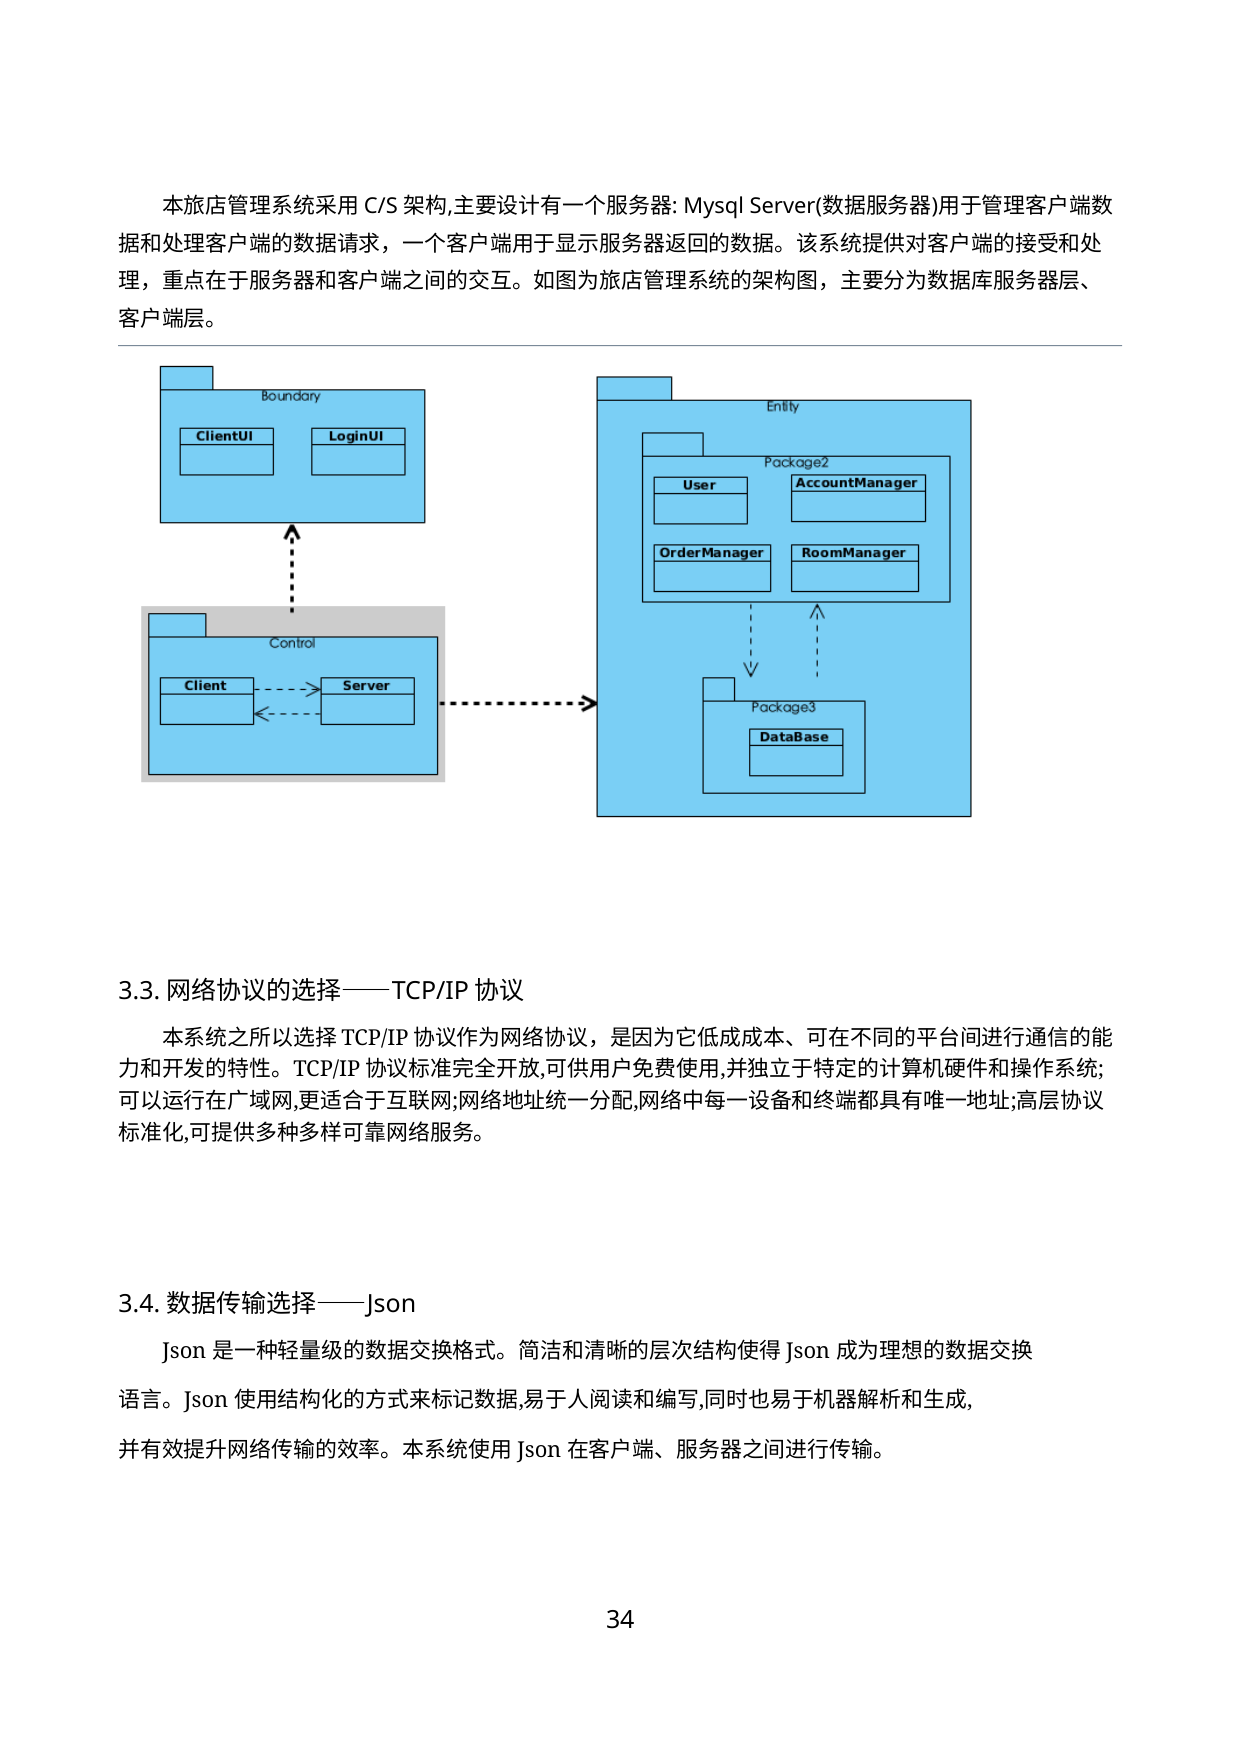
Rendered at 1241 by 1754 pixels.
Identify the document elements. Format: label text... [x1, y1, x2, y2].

subtitle 网络协议的选择——TCP/IP协议 [118, 970, 1122, 1006]
text 本旅店管理系统采用 C/S 架构,主要设计有一个服务器: Mysql Server(数据服务器)用于管理客户端数据和处理客户端的数据请求，一个客户端用于显示服务器返回的数据。该系统提供对客户端的接受和处理，重点在于服务器和客户端之间的交互。如图为旅店管理系统的架构图，主要分为数据库服务器层、客户端层。 [118, 188, 1122, 333]
text Json 是一种轻量级的数据交换格式。简洁和清晰的层次结构使得 Json 成为理想的数据交换 [118, 1333, 1122, 1365]
subtitle 数据传输选择——Json [118, 1284, 1122, 1320]
text 并有效提升网络传输的效率。本系统使用 Json 在客户端、服务器之间进行传输。 [118, 1432, 1122, 1464]
text 本系统之所以选择TCP/IP协议作为网络协议，是因为它低成成本、可在不同的平台间进行通信的能力和开发的特性。TCP/IP协议标准完全开放,可供用户免费使用,并独立于特定的计算机硬件和操作系统; 可以运行在广域网,更适合于互联网;网络地址统一分配,网络中每一设备和终端都具有唯一地址;高层协议标准化,可提供多种多样可靠网络服务。 [118, 1019, 1122, 1147]
text 语言。Json 使用结构化的方式来标记数据,易于人阅读和编写,同时也易于机器解析和生成, [118, 1382, 1122, 1414]
picture [118, 345, 1123, 900]
